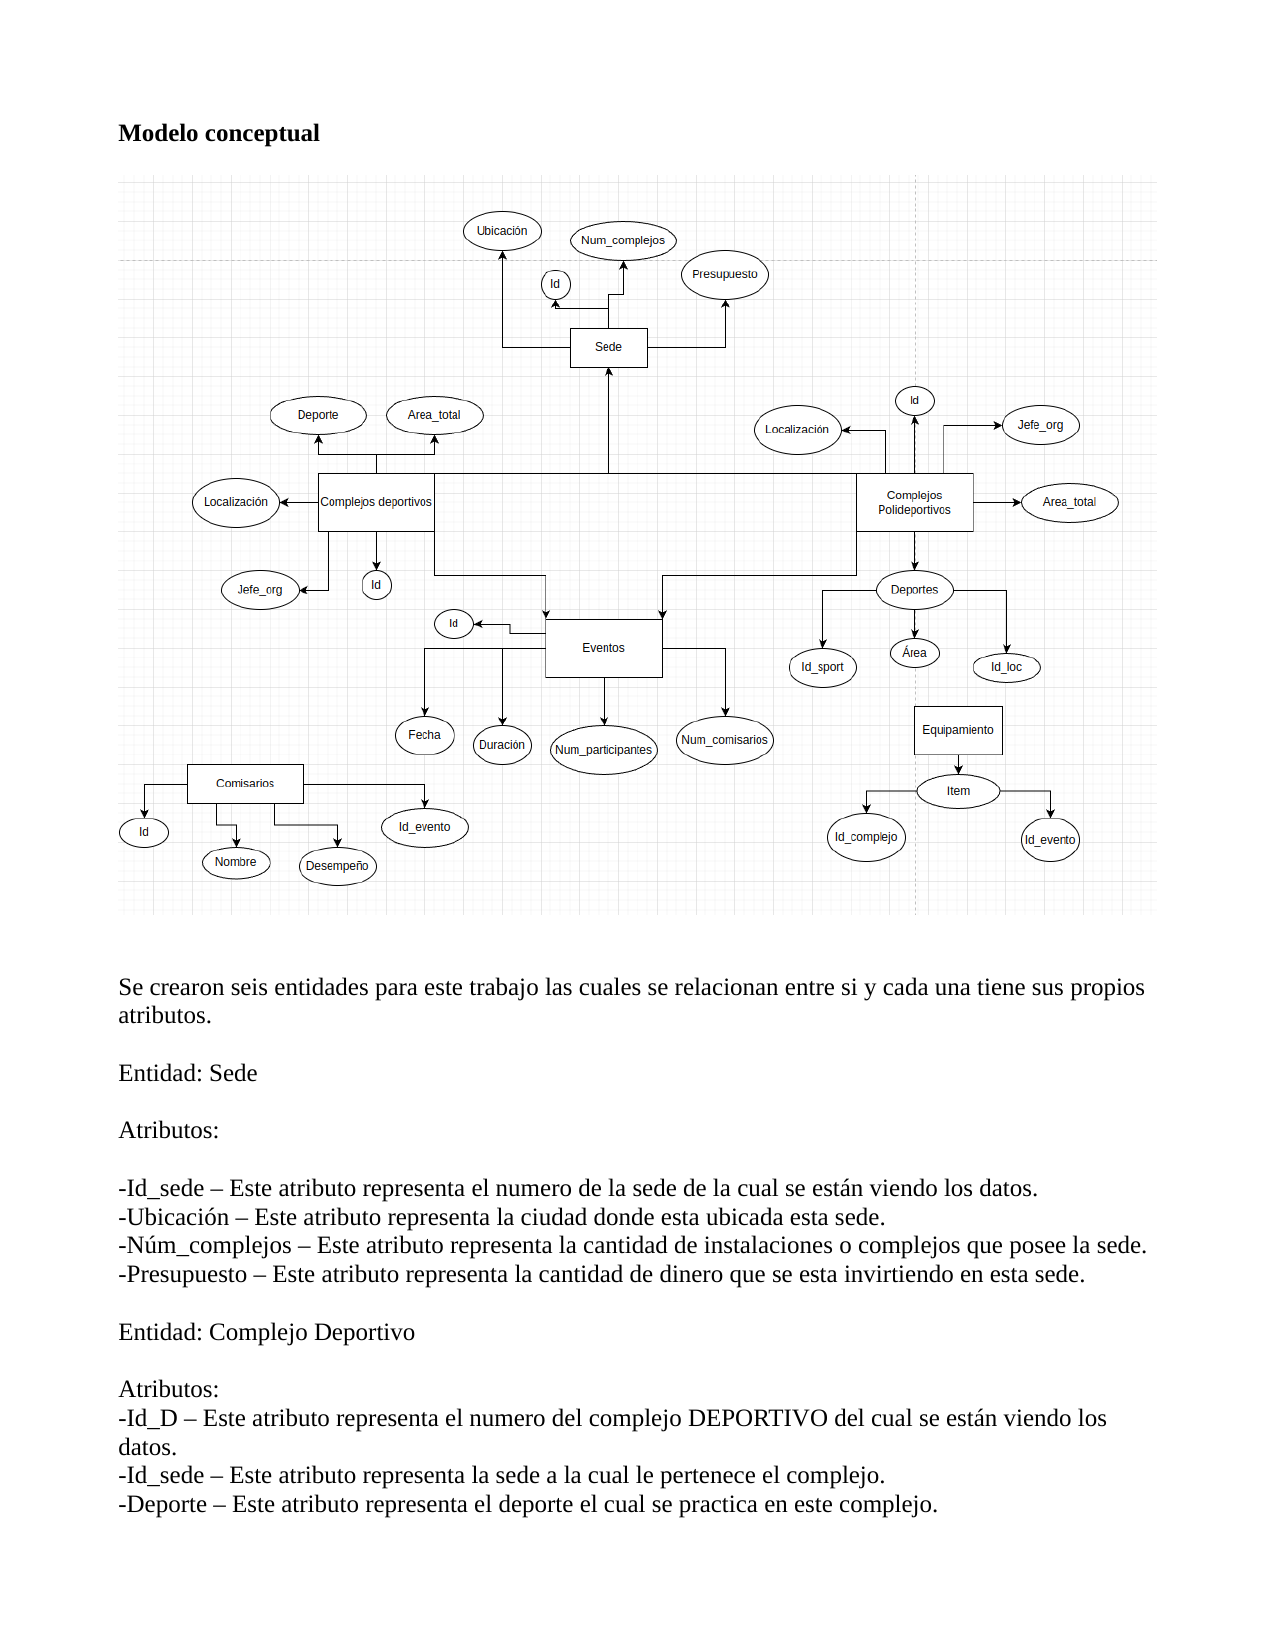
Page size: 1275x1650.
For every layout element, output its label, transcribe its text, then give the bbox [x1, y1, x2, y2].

text Atributos: [118, 1374, 1157, 1403]
text -Id_D – Este atributo representa el numero del complejo DEPORTIVO del cual se están viendo los datos. [118, 1403, 1157, 1460]
text Entidad: Sede [118, 1058, 1157, 1087]
text -Deporte – Este atributo representa el deporte el cual se practica en este complejo. [118, 1489, 1157, 1518]
text -Id_sede – Este atributo representa el numero de la sede de la cual se están viendo los datos. [118, 1173, 1157, 1202]
text Modelo conceptual [118, 118, 1157, 147]
text -Ubicación – Este atributo representa la ciudad donde esta ubicada esta sede. [118, 1202, 1157, 1230]
text Atributos: [118, 1115, 1157, 1144]
text -Presupuesto – Este atributo representa la cantidad de dinero que se esta invirtiendo en esta sede. [118, 1259, 1157, 1288]
text Entidad: Complejo Deportivo [118, 1317, 1157, 1345]
text -Núm_complejos – Este atributo representa la cantidad de instalaciones o complejos que posee la sede. [118, 1230, 1157, 1259]
picture [118, 175, 1157, 915]
text -Id_sede – Este atributo representa la sede a la cual le pertenece el complejo. [118, 1460, 1157, 1489]
text Se crearon seis entidades para este trabajo las cuales se relacionan entre si y cada una tiene sus propios atributos. [118, 972, 1157, 1029]
